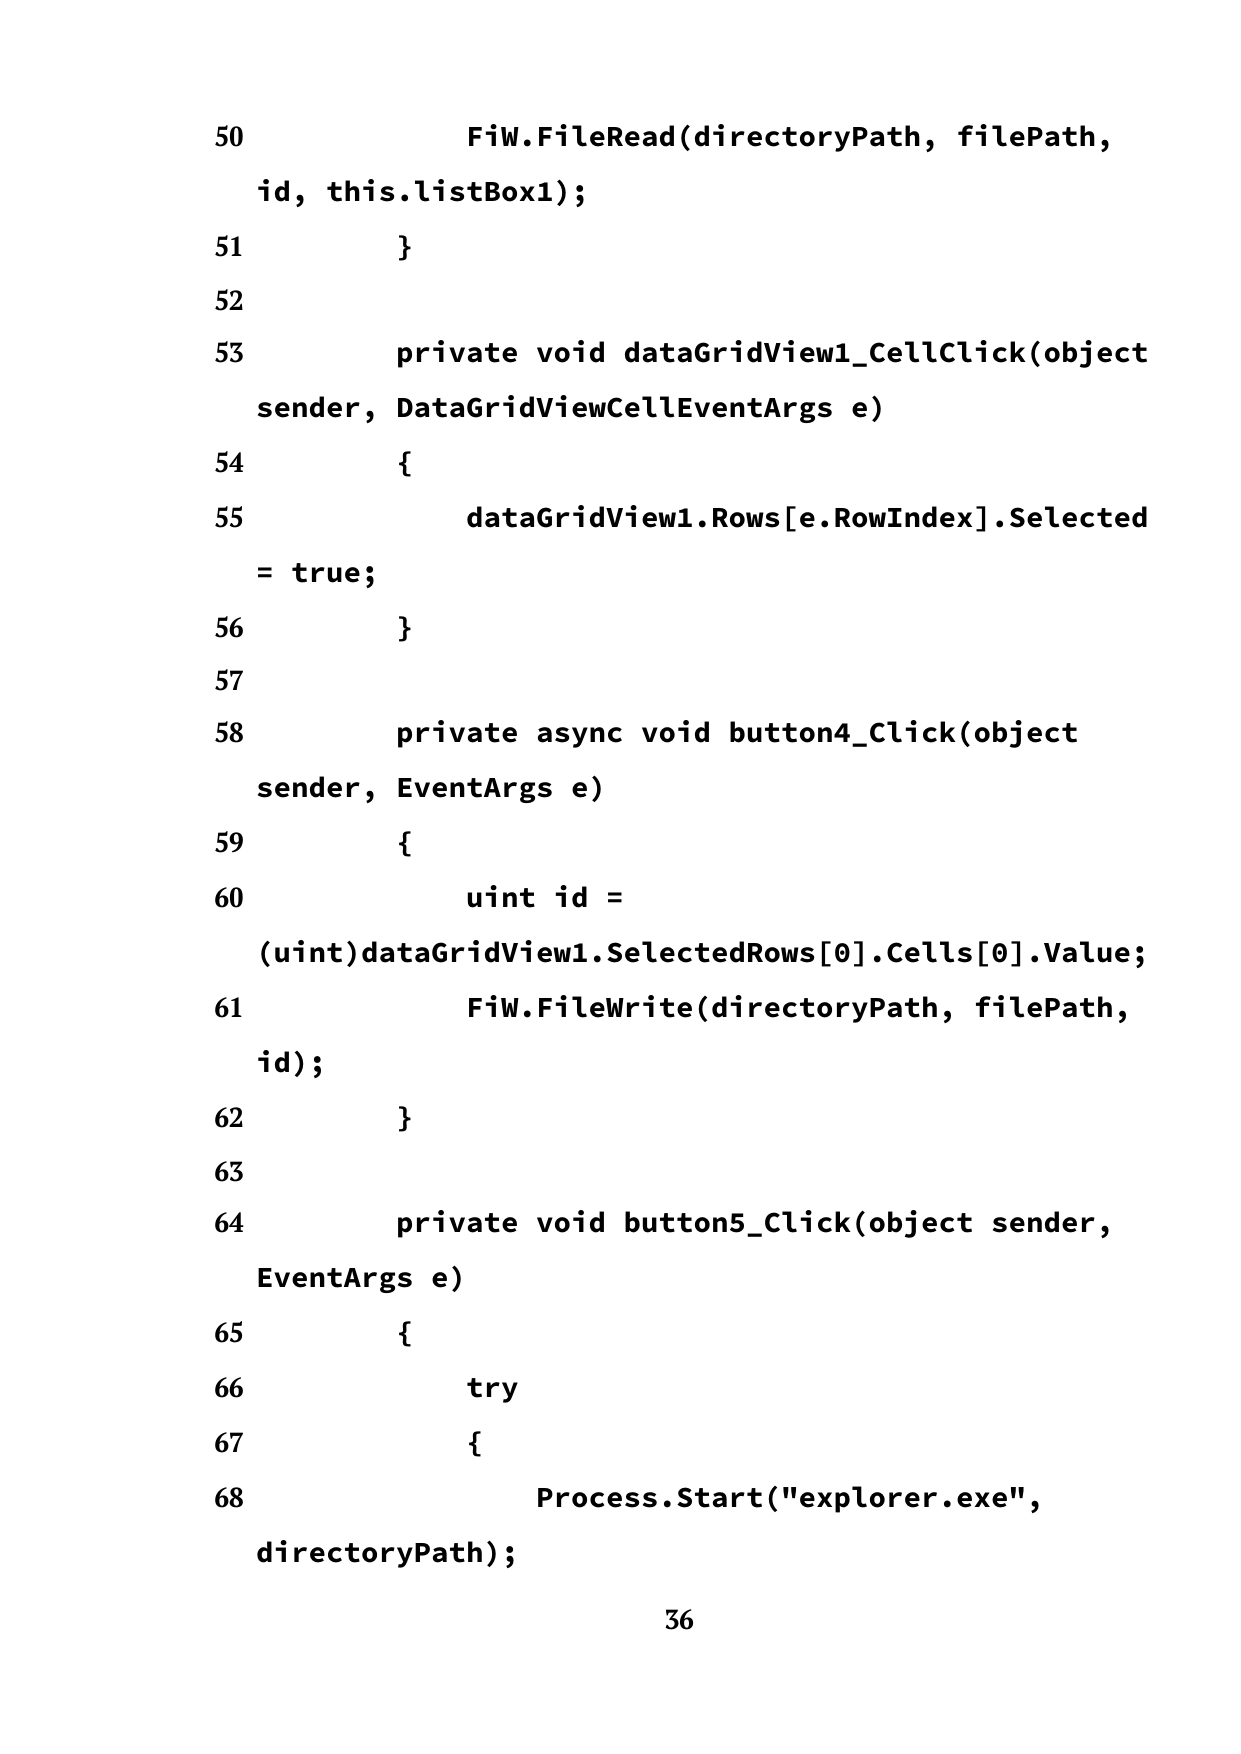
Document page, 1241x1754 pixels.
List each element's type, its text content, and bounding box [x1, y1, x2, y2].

list private void dataGridView1_CellClick(object sender, DataGridViewCellEventArgs e) [214, 333, 1181, 425]
list dataGridView1.Rows[e.RowIndex].Selected = true; [214, 498, 1181, 590]
list { [214, 443, 1181, 480]
list { [214, 824, 1181, 860]
list } [214, 608, 1181, 645]
list FiW.FileRead(directoryPath, filePath, id, this.listBox1); [214, 118, 1181, 210]
list { [214, 1424, 1181, 1461]
list FiW.FileWrite(directoryPath, filePath, id); [214, 989, 1181, 1080]
list } [214, 1099, 1181, 1135]
list uint id = (uint)dataGridView1.SelectedRows[0].Cells[0].Value; [214, 879, 1181, 970]
list try [214, 1369, 1181, 1406]
list private async void button4_Click(object sender, EventArgs e) [214, 714, 1181, 805]
list { [214, 1314, 1181, 1351]
list Process.Start("explorer.exe", directoryPath); [214, 1479, 1181, 1571]
list private void button5_Click(object sender, EventArgs e) [214, 1204, 1181, 1296]
list } [214, 228, 1181, 265]
